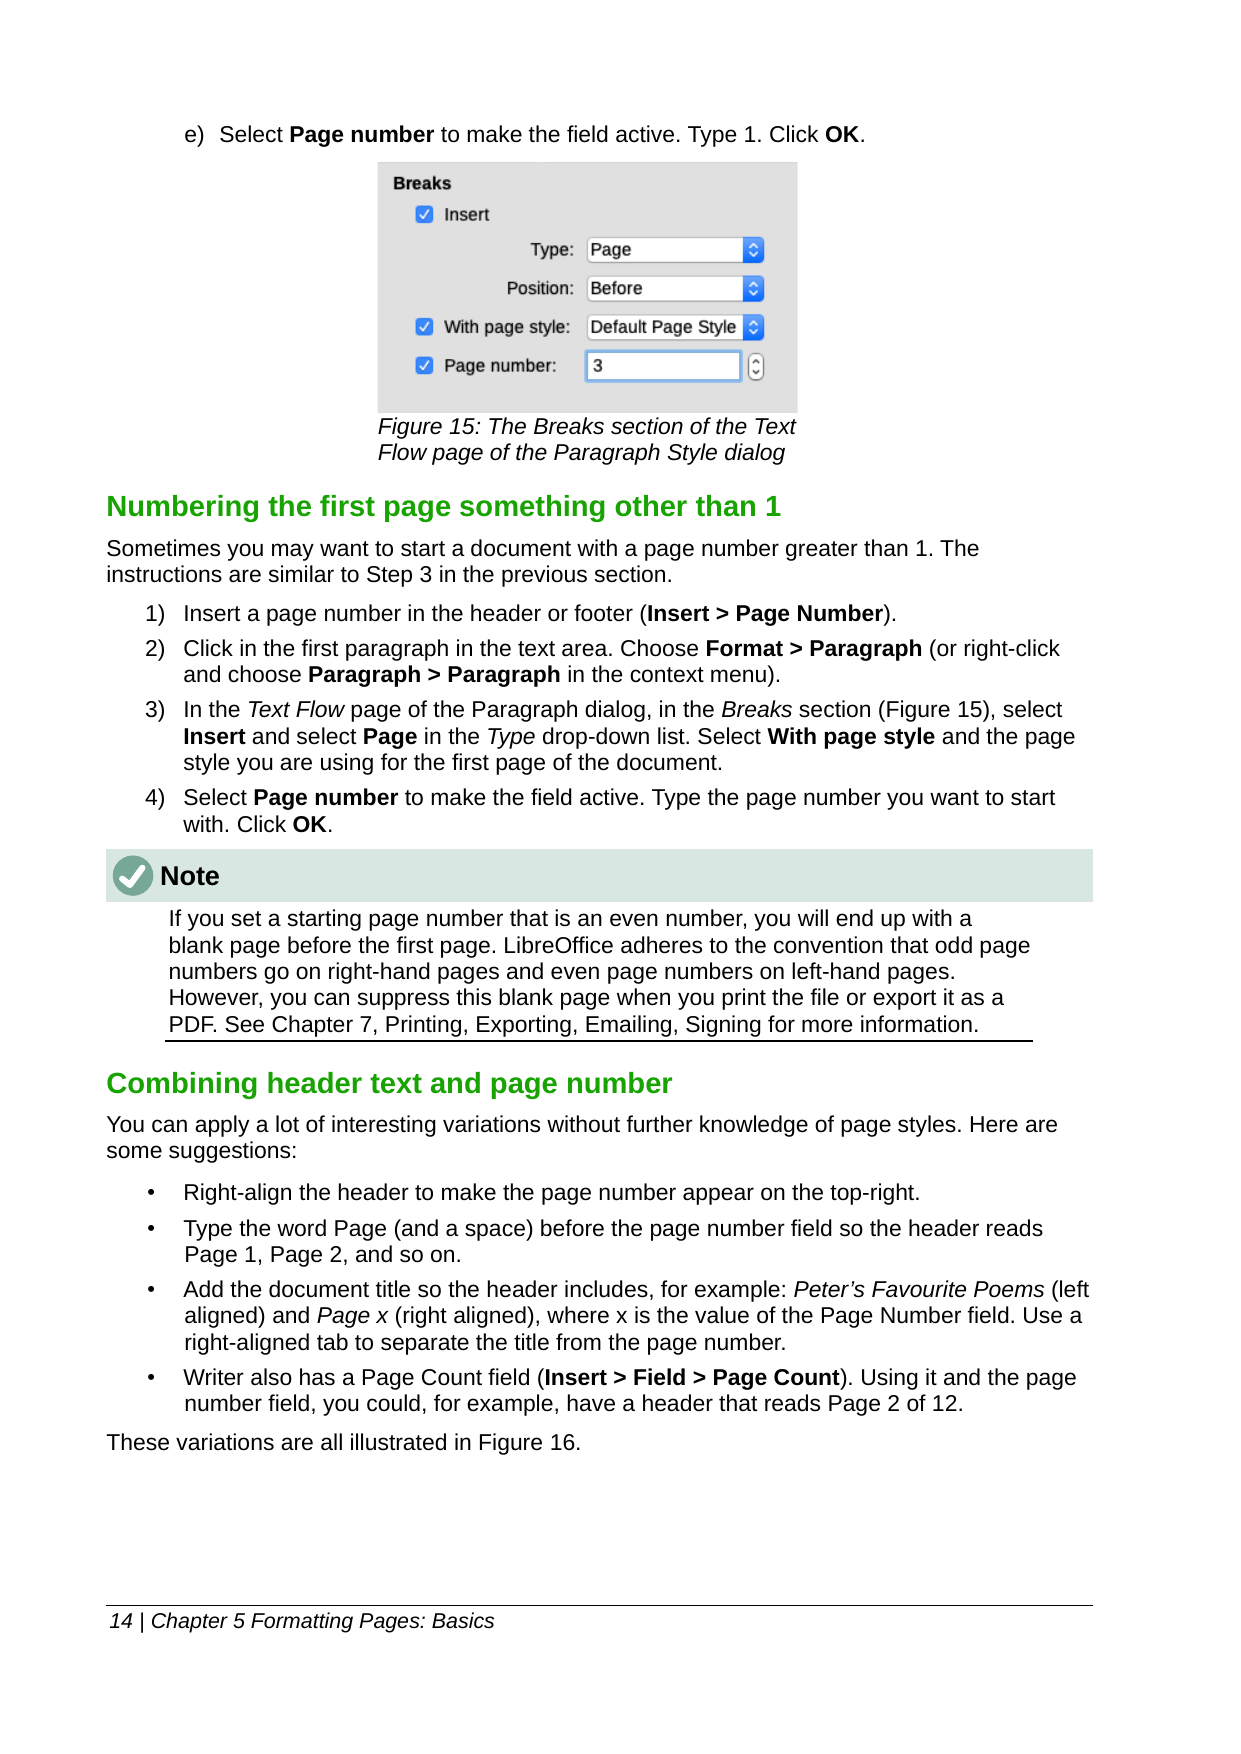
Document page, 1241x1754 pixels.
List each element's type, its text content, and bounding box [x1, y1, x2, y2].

list Insert a page number in the header or footer (Insert > Page Number). [165, 600, 1093, 626]
picture [377, 162, 798, 413]
list Writer also has a Page Count field (Insert > Field > Page Count). Using it and the page number field, you could, for example, have a header that reads Page 2 of 12. [144, 1361, 1093, 1419]
list Type the word Page (and a space) before the page number field so the header reads Page 1, Page 2, and so on. [144, 1212, 1093, 1267]
subtitle Combining header text and page number [106, 1066, 1093, 1099]
list Select Page number to make the field active. Type 1. Click OK. [181, 118, 1093, 150]
text These variations are all illustrated in Figure 16. [106, 1428, 1093, 1455]
text If you set a starting page number that is an even number, you will end up with a blank page before the first page. LibreOffice adheres to the convention that odd page numbers go on right-hand pages and even page numbers on left-hand pages. However, you can suppress this blank page when you print the file or export it as a PDF. See Chapter 7, Printing, Exporting, Emailing, Signing for more information. [165, 902, 1033, 1040]
subtitle Note [106, 849, 1093, 902]
subtitle Numbering the first page something other than 1 [106, 489, 1093, 523]
list In the Text Flow page of the Paragraph dialog, in the Breaks section (Figure 15), select Insert and select Page in the Type drop-down list. Select With page style and the page style you are using for the first page of the document. [165, 696, 1093, 776]
list Right-align the header to make the page number appear on the top-right. [144, 1176, 1093, 1206]
list Add the document title so the header includes, for example: Peter’s Favourite Poems (left aligned) and Page x (right aligned), where x is the value of the Page Number field. Use a right-aligned tab to separate the title from the page number. [144, 1273, 1093, 1355]
list Click in the first paragraph in the text area. Choose Format > Paragraph (or right-click and choose Paragraph > Paragraph in the context menu). [165, 635, 1093, 688]
text Figure 15: The Breaks section of the Text Flow page of the Paragraph Style dialog [378, 162, 821, 466]
text Sometimes you may want to start a document with a page number greater than 1. The instructions are similar to Step 3 in the previous section. [106, 534, 1093, 587]
list You can apply a lot of interesting variations without further knowledge of page styles. Here are some suggestions: [106, 1111, 1093, 1164]
list Select Page number to make the field active. Type the page number you want to start with. Click OK. [165, 784, 1093, 837]
